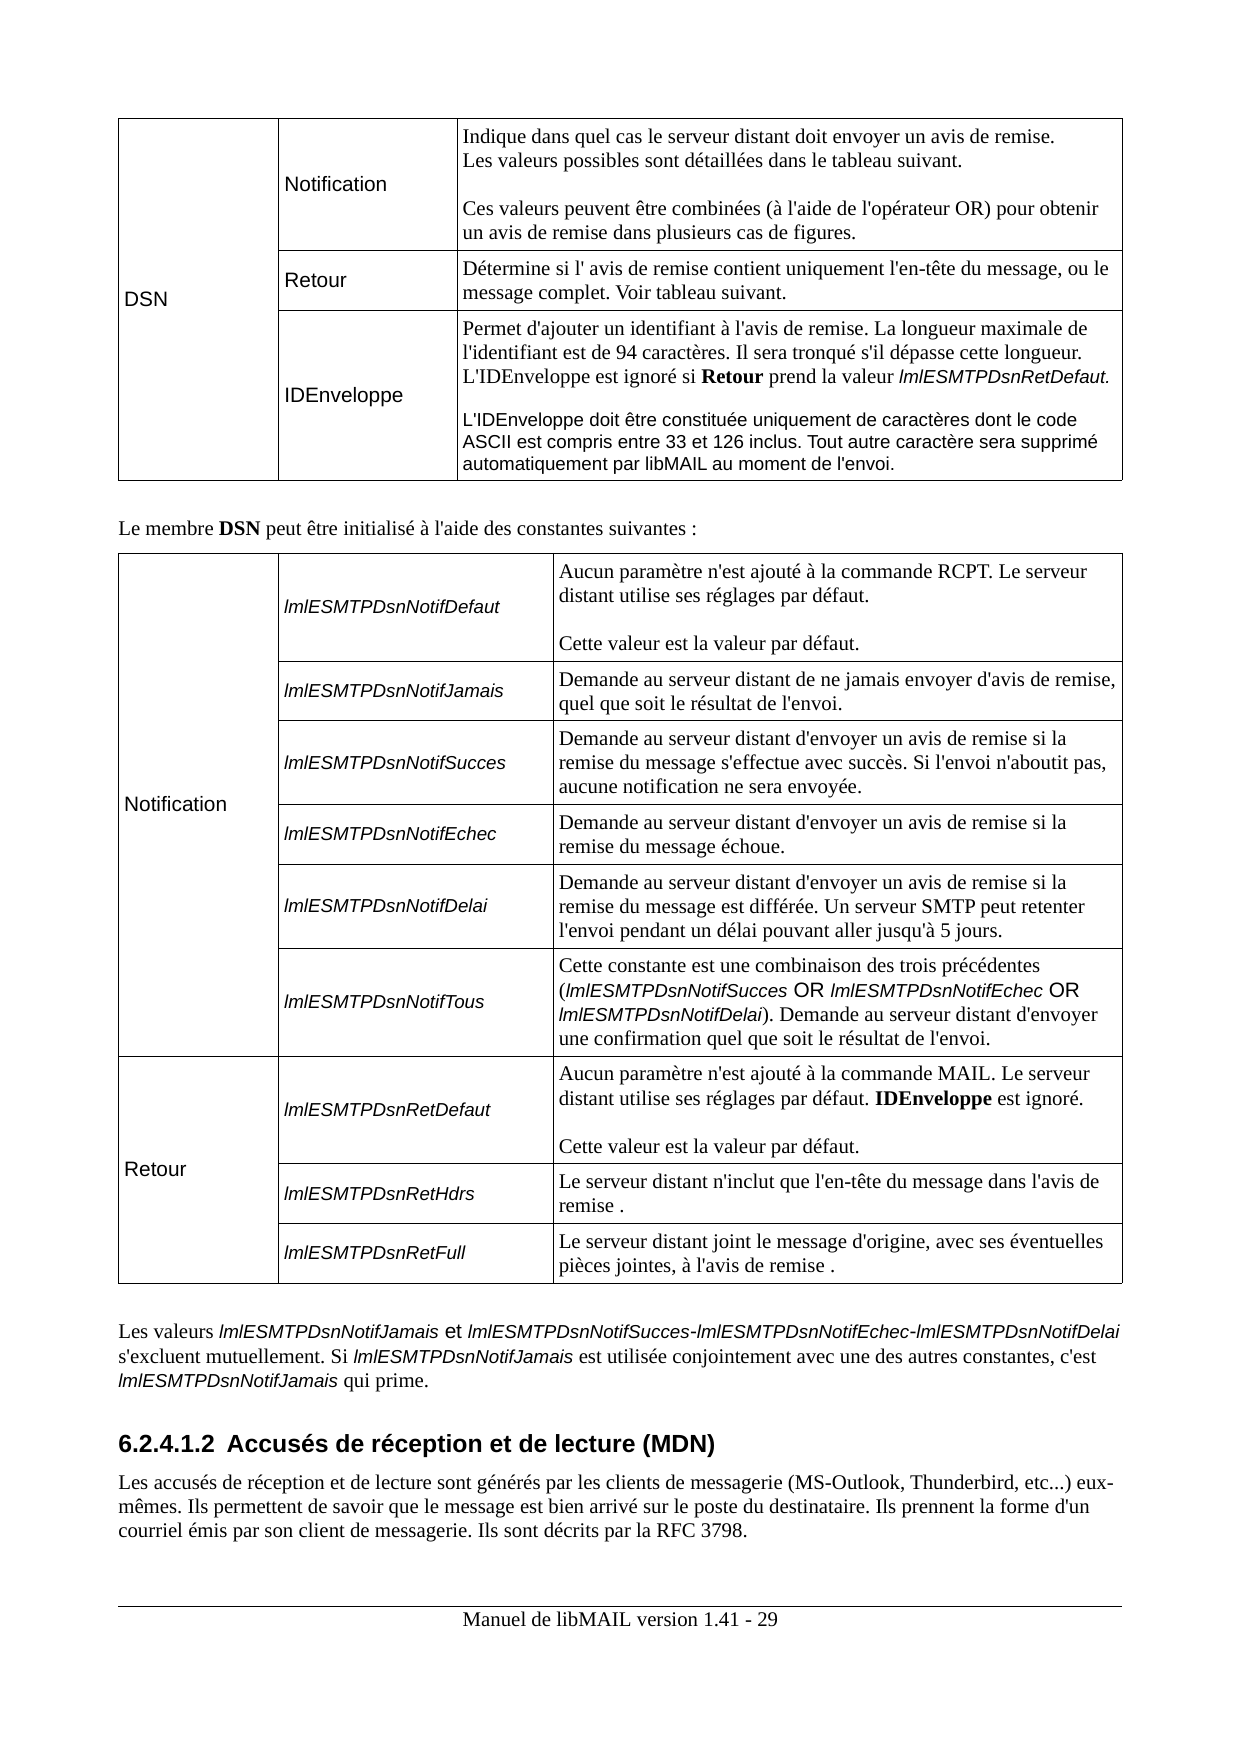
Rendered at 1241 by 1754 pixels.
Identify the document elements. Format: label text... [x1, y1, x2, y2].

table_cell lmlESMTPDsnNotifSucces [279, 721, 553, 804]
table_cell Le serveur distant joint le message d'origine, avec ses éventuelles pièces jointes, à l'avis de remise . [554, 1224, 1122, 1283]
table_cell Détermine si l' avis de remise contient uniquement l'en-tête du message, ou le message complet. Voir tableau suivant. [458, 251, 1122, 310]
table_header Notification [279, 119, 457, 250]
table_cell lmlESMTPDsnNotifEchec [279, 805, 553, 864]
table_cell Demande au serveur distant d'envoyer un avis de remise si la remise du message échoue. [554, 805, 1122, 864]
table_cell Le serveur distant n'inclut que l'en-tête du message dans l'avis de remise . [554, 1164, 1122, 1223]
table_cell Aucun paramètre n'est ajouté à la commande MAIL. Le serveur distant utilise ses réglages par défaut. IDEnveloppe est ignoré. Cette valeur est la valeur par défaut. [554, 1057, 1122, 1163]
table_header lmlESMTPDsnNotifDefaut [279, 554, 553, 661]
text Les accusés de réception et de lecture sont générés par les clients de messagerie (MS-Outlook, Thunderbird, etc...) eux-mêmes. Ils permettent de savoir que le message est bien arrivé sur le poste du destinataire. Ils prennent la forme d'un courriel émis par son client de messagerie. Ils sont décrits par la RFC 3798. [118, 1470, 1122, 1542]
text Les valeurs lmlESMTPDsnNotifJamais et lmlESMTPDsnNotifSucces-lmlESMTPDsnNotifEchec-lmlESMTPDsnNotifDelai s'excluent mutuellement. Si lmlESMTPDsnNotifJamais est utilisée conjointement avec une des autres constantes, c'est lmlESMTPDsnNotifJamais qui prime. [118, 1319, 1122, 1392]
table_cell Retour [119, 1057, 278, 1283]
text Le membre DSN peut être initialisé à l'aide des constantes suivantes : [118, 516, 1122, 540]
table_cell lmlESMTPDsnRetHdrs [279, 1164, 553, 1223]
table_header Aucun paramètre n'est ajouté à la commande RCPT. Le serveur distant utilise ses réglages par défaut. Cette valeur est la valeur par défaut. [554, 554, 1122, 661]
table_cell Permet d'ajouter un identifiant à l'avis de remise. La longueur maximale de l'identifiant est de 94 caractères. Il sera tronqué s'il dépasse cette longueur. L'IDEnveloppe est ignoré si Retour prend la valeur lmlESMTPDsnRetDefaut. L'IDEnveloppe doit être constituée uniquement de caractères dont le code ASCII est compris entre 33 et 126 inclus. Tout autre caractère sera supprimé automatiquement par libMAIL au moment de l'envoi. [458, 311, 1122, 480]
table_cell lmlESMTPDsnRetDefaut [279, 1057, 553, 1163]
table_cell lmlESMTPDsnNotifDelai [279, 865, 553, 948]
table_header DSN [119, 119, 278, 480]
subtitle Accusés de réception et de lecture (MDN) [118, 1429, 1122, 1458]
table_cell Cette constante est une combinaison des trois précédentes (lmlESMTPDsnNotifSucces OR lmlESMTPDsnNotifEchec OR lmlESMTPDsnNotifDelai). Demande au serveur distant d'envoyer une confirmation quel que soit le résultat de l'envoi. [554, 949, 1122, 1056]
table_header Indique dans quel cas le serveur distant doit envoyer un avis de remise. Les valeurs possibles sont détaillées dans le tableau suivant. Ces valeurs peuvent être combinées (à l'aide de l'opérateur OR) pour obtenir un avis de remise dans plusieurs cas de figures. [458, 119, 1122, 250]
table_cell Demande au serveur distant d'envoyer un avis de remise si la remise du message s'effectue avec succès. Si l'envoi n'aboutit pas, aucune notification ne sera envoyée. [554, 721, 1122, 804]
table_cell Demande au serveur distant de ne jamais envoyer d'avis de remise, quel que soit le résultat de l'envoi. [554, 662, 1122, 720]
table_cell IDEnveloppe [279, 311, 457, 480]
table_header Notification [119, 554, 278, 1056]
table_cell Retour [279, 251, 457, 310]
table_cell lmlESMTPDsnNotifTous [279, 949, 553, 1056]
table_cell lmlESMTPDsnRetFull [279, 1224, 553, 1283]
table_cell Demande au serveur distant d'envoyer un avis de remise si la remise du message est différée. Un serveur SMTP peut retenter l'envoi pendant un délai pouvant aller jusqu'à 5 jours. [554, 865, 1122, 948]
table_cell lmlESMTPDsnNotifJamais [279, 662, 553, 720]
